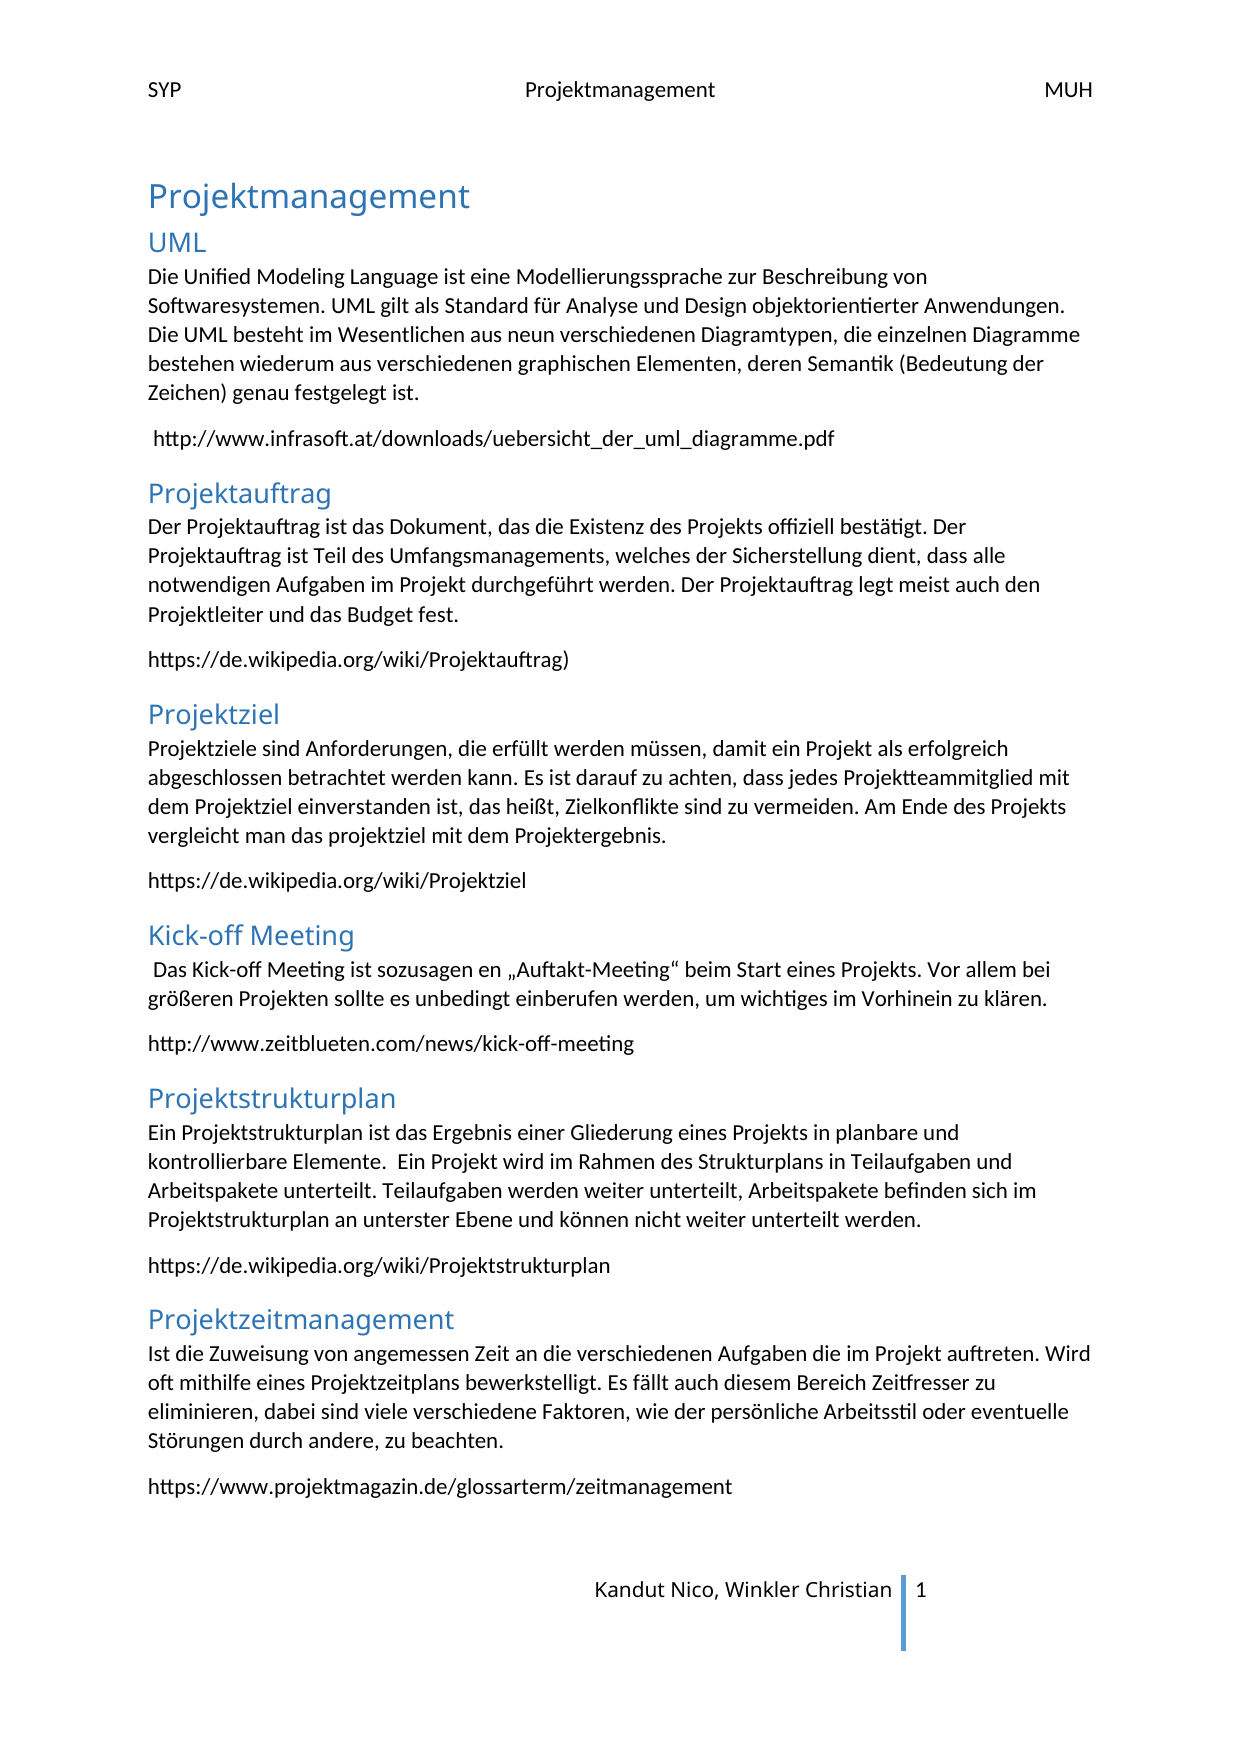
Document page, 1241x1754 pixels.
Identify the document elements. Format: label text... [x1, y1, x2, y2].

text Projektziel [148, 695, 1093, 732]
text Projektstrukturplan [148, 1079, 1093, 1116]
text https://de.wikipedia.org/wiki/Projektauftrag) [148, 645, 1093, 673]
text https://de.wikipedia.org/wiki/Projektstrukturplan [148, 1251, 1093, 1279]
text https://de.wikipedia.org/wiki/Projektziel [148, 867, 1093, 894]
text http://www.infrasoft.at/downloads/uebersicht_der_uml_diagramme.pdf [148, 424, 1093, 452]
text https://www.projektmagazin.de/glossarterm/zeitmanagement [148, 1472, 1093, 1500]
text Die Unified Modeling Language ist eine Modellierungssprache zur Beschreibung von Softwaresystemen. UML gilt als Standard für Analyse und Design objektorientierter Anwendungen. Die UML besteht im Wesentlichen aus neun verschiedenen Diagramtypen, die einzelnen Diagramme bestehen wiederum aus verschiedenen graphischen Elementen, deren Semantik (Bedeutung der Zeichen) genau festgelegt ist. [148, 262, 1093, 407]
text Projektauftrag [148, 474, 1093, 511]
text Projektzeitmanagement [148, 1301, 1093, 1337]
text Ein Projektstrukturplan ist das Ergebnis einer Gliederung eines Projekts in planbare und kontrollierbare Elemente. Ein Projekt wird im Rahmen des Strukturplans in Teilaufgaben und Arbeitspakete unterteilt. Teilaufgaben werden weiter unterteilt, Arbeitspakete befinden sich im Projektstrukturplan an unterster Ebene und können nicht weiter unterteilt werden. [148, 1118, 1093, 1233]
text http://www.zeitblueten.com/news/kick-off-meeting [148, 1029, 1093, 1058]
text Kick-off Meeting [148, 916, 1093, 953]
text Das Kick-off Meeting ist sozusagen en „Auftakt-Meeting“ beim Start eines Projekts. Vor allem bei größeren Projekten sollte es unbedingt einberufen werden, um wichtiges im Vorhinein zu klären. [148, 955, 1093, 1012]
text Ist die Zuweisung von angemessen Zeit an die verschiedenen Aufgaben die im Projekt auftreten. Wird oft mithilfe eines Projektzeitplans bewerkstelligt. Es fällt auch diesem Bereich Zeitfresser zu eliminieren, dabei sind viele verschiedene Faktoren, wie der persönliche Arbeitsstil oder eventuelle Störungen durch andere, zu beachten. [148, 1339, 1093, 1454]
text Projektziele sind Anforderungen, die erfüllt werden müssen, damit ein Projekt als erfolgreich abgeschlossen betrachtet werden kann. Es ist darauf zu achten, dass jedes Projektteammitglied mit dem Projektziel einverstanden ist, das heißt, Zielkonflikte sind zu vermeiden. Am Ende des Projekts vergleicht man das projektziel mit dem Projektergebnis. [148, 734, 1093, 849]
text Der Projektauftrag ist das Dokument, das die Existenz des Projekts offiziell bestätigt. Der Projektauftrag ist Teil des Umfangsmanagements, welches der Sicherstellung dient, dass alle notwendigen Aufgaben im Projekt durchgeführt werden. Der Projektauftrag legt meist auch den Projektleiter und das Budget fest. [148, 512, 1093, 628]
subtitle Projektmanagement [148, 173, 1093, 218]
text UML [148, 224, 1093, 261]
